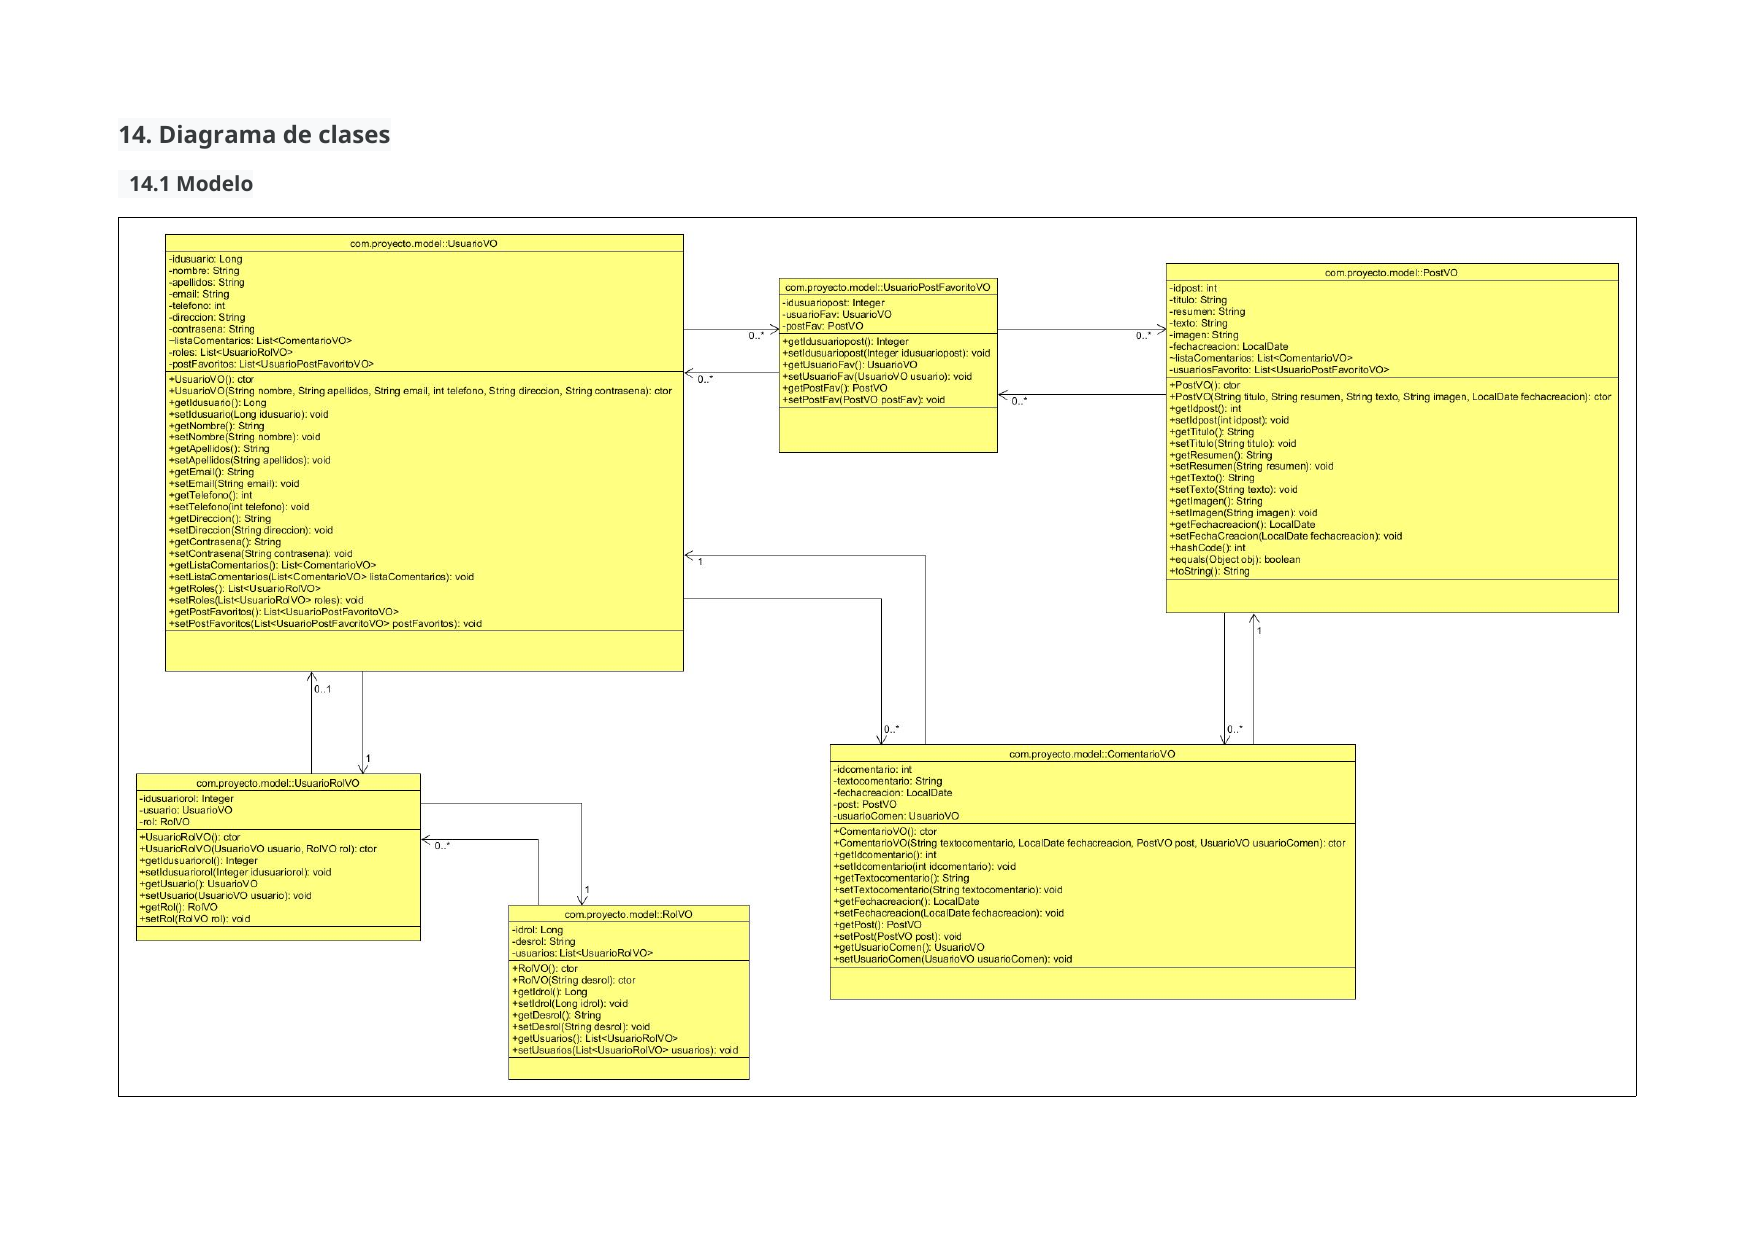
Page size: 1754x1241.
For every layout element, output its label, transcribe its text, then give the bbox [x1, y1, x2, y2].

text 14.1 Modelo [118, 169, 1636, 198]
text 14. Diagrama de clases [118, 118, 1636, 151]
picture [121, 219, 1633, 1094]
